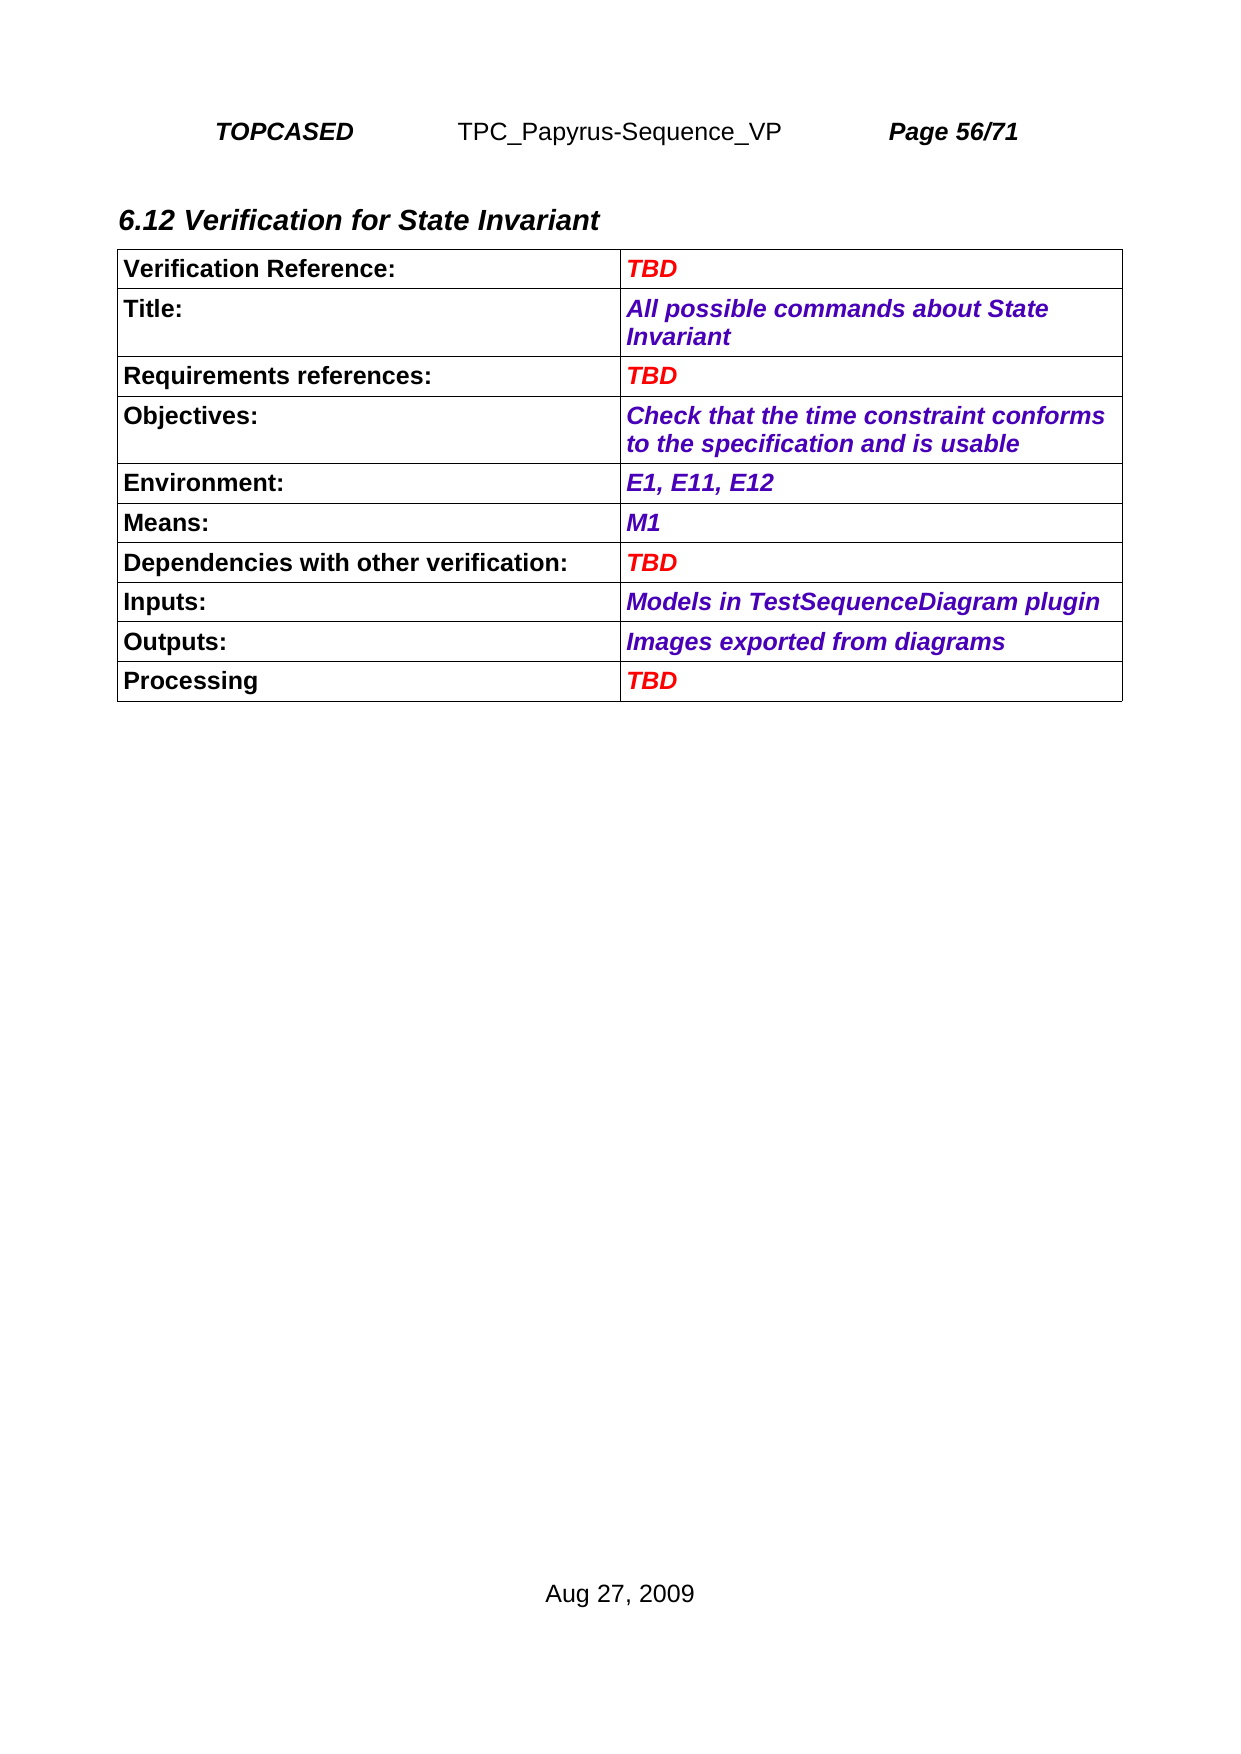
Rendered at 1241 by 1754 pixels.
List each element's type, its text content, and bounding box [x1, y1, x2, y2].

table_cell Models in TestSequenceDiagram plugin [621, 583, 1122, 621]
table_header Verification Reference: [118, 250, 620, 288]
table_cell Title: [118, 289, 620, 356]
table_cell Environment: [118, 464, 620, 503]
table_cell Objectives: [118, 397, 620, 463]
table_cell Outputs: [118, 622, 620, 661]
table_cell TBD [621, 662, 1122, 701]
subtitle Verification for State Invariant [118, 204, 1122, 236]
table_cell All possible commands about State Invariant [621, 289, 1122, 356]
table_cell Processing [118, 662, 620, 701]
table_cell Requirements references: [118, 357, 620, 396]
table_cell Inputs: [118, 583, 620, 621]
table_header TBD [621, 250, 1122, 288]
table_cell TBD [621, 357, 1122, 396]
table_cell Means: [118, 504, 620, 542]
table_cell TBD [621, 543, 1122, 582]
table_cell Dependencies with other verification: [118, 543, 620, 582]
table_cell E1, E11, E12 [621, 464, 1122, 503]
table_cell Check that the time constraint conforms to the specification and is usable [621, 397, 1122, 463]
table_cell Images exported from diagrams [621, 622, 1122, 661]
table_cell M1 [621, 504, 1122, 542]
